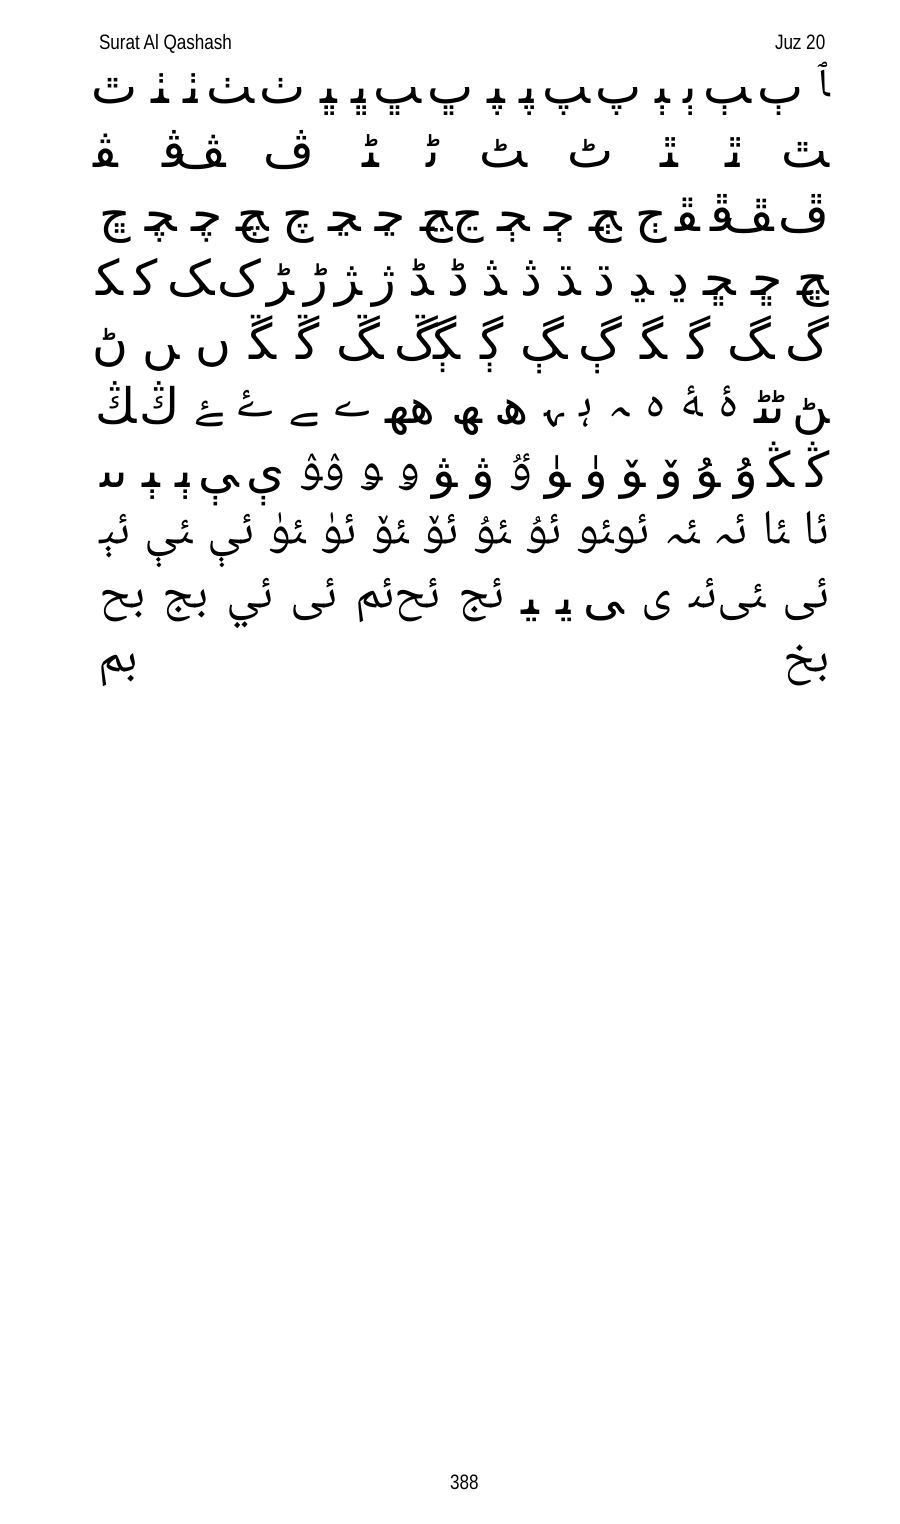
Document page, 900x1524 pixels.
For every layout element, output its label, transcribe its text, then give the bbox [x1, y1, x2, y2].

text ﯕ ﯖ ﯗ ﯘ ﯙ ﯚ ﯛ ﯜ ﯝ ﯞ ﯟ ﯠ ﯡ ﯢﯣ ﯤ ﯥ ﯦ ﯧ ﯨﯩ ﯪ ﯫ ﯬ ﯭ ﯮﯯ ﯰ ﯱ ﯲ ﯳ ﯴ ﯵ ﯶ ﯷ ﯸ ﯹ ﯺﯻ ﯼ ﯽ ﯾ ﯿ ﰀ ﰁﰂ ﰃ ﰄ ﰅ ﰆ ﰇ ﰈ [99, 443, 829, 698]
text ﭑ ﭒ ﭓ ﭔ ﭕ ﭖ ﭗ ﭘ ﭙ ﭚ ﭛ ﭜ ﭝ ﭞ ﭟ ﭠ ﭡ ﭢ ﭣ ﭤ ﭥ ﭦ ﭧ ﭨ ﭩ ﭪ ﭫﭬ ﭭ [99, 60, 829, 188]
text ﮡ ﮢﮣ ﮤ ﮥ ﮦ ﮧ ﮨ ﮩ ﮪ ﮫ ﮬﮭ ﮮ ﮯ ﮰ ﮱ ﯓ ﯔ [99, 379, 829, 443]
text ﭮ ﭯﭰ ﭱ ﭲ ﭳ ﭴ ﭵ ﭶﭷ ﭸ ﭹ ﭺ ﭻ ﭼ ﭽ ﭾ ﭿ ﮀ ﮁ ﮂ ﮃ ﮄ ﮅ ﮆ ﮇ ﮈ ﮉ ﮊ ﮋ ﮌ ﮍ ﮎ ﮏ ﮐ ﮑ ﮒ ﮓ ﮔ ﮕ ﮖ ﮗ ﮘ ﮙﮚ ﮛ ﮜ ﮝ ﮞ ﮟ ﮠ [99, 188, 829, 379]
